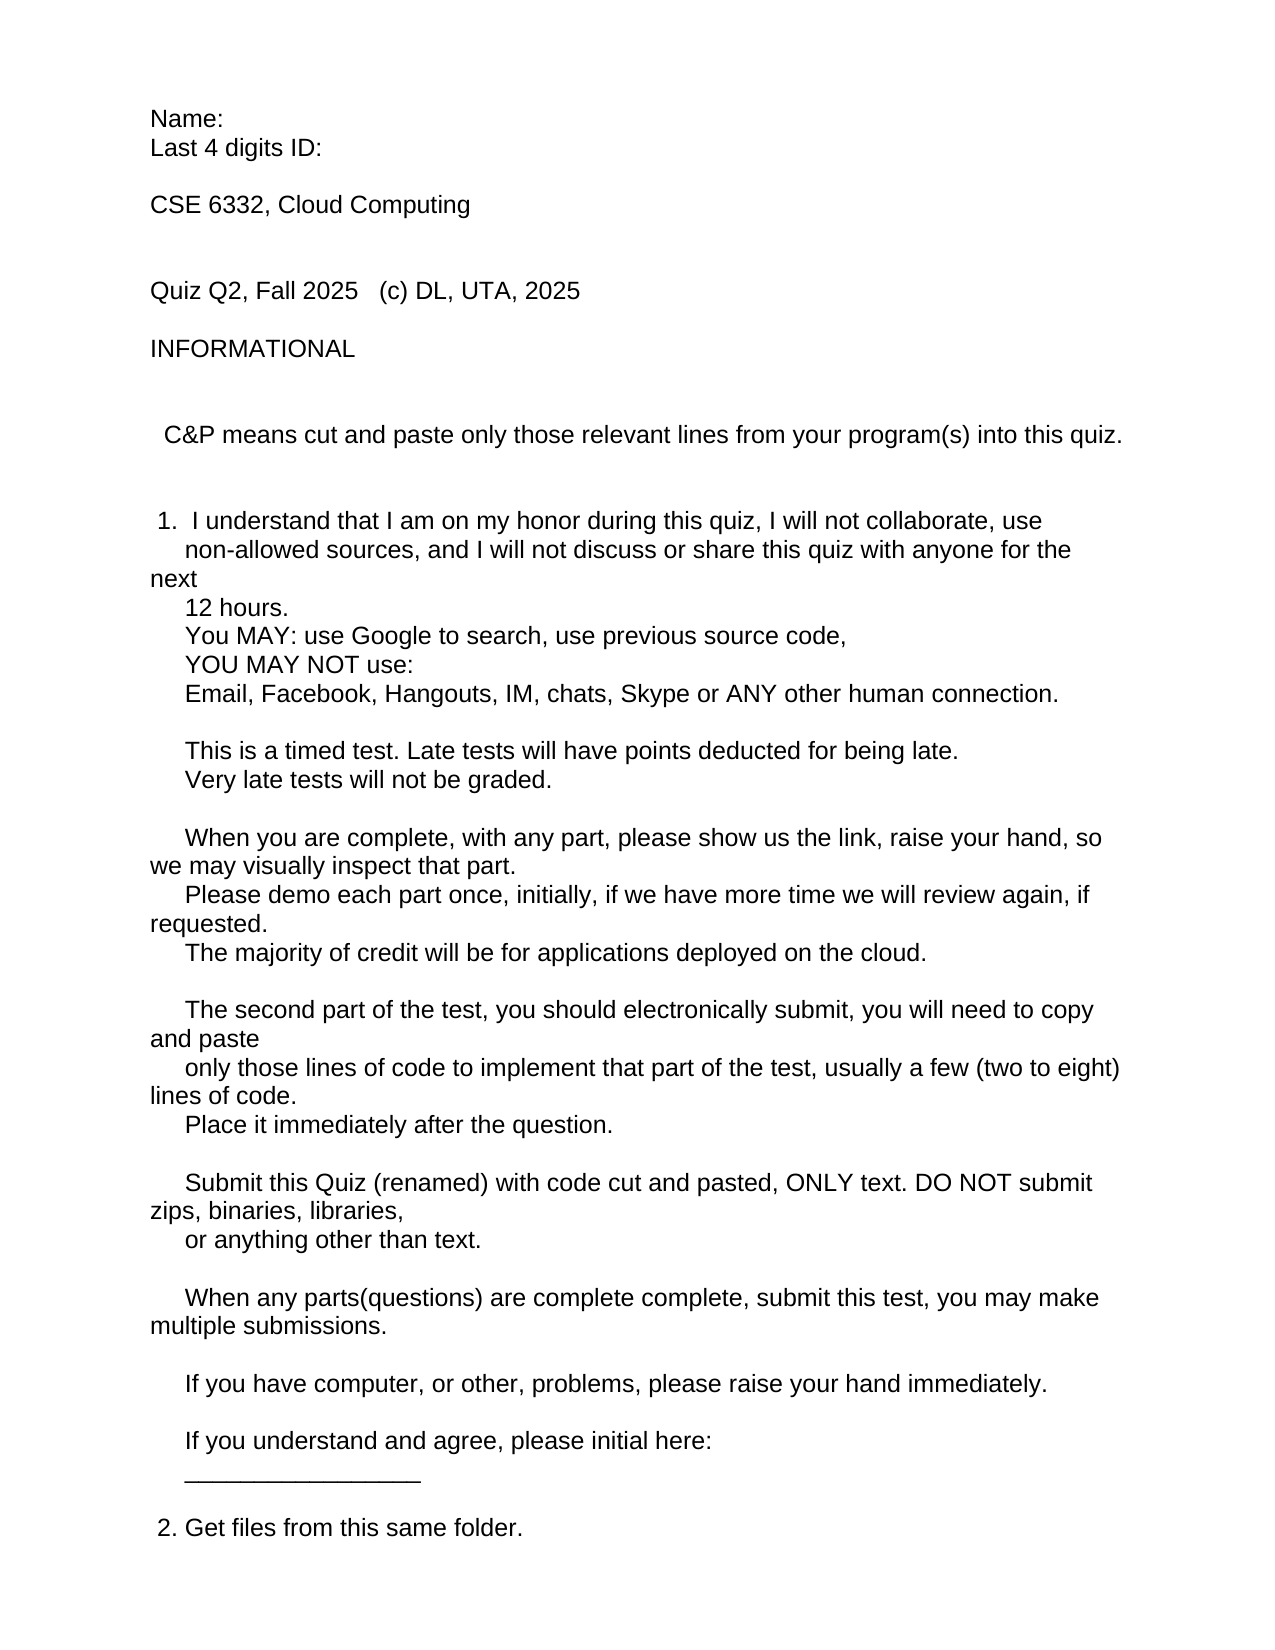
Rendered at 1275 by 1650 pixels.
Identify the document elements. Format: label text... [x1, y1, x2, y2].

text Quiz Q2, Fall 2025 (c) DL, UTA, 2025 [150, 276, 1125, 305]
text only those lines of code to implement that part of the test, usually a few (two to eight) lines of code. [150, 1052, 1125, 1110]
text If you have computer, or other, problems, please raise your hand immediately. [150, 1369, 1125, 1397]
text Submit this Quiz (renamed) with code cut and pasted, ONLY text. DO NOT submit zips, binaries, libraries, [150, 1167, 1125, 1225]
text Email, Facebook, Hangouts, IM, chats, Skype or ANY other human connection. [150, 679, 1125, 707]
text 2. Get files from this same folder. [150, 1512, 1125, 1541]
text Please demo each part once, initially, if we have more time we will review again, if requested. [150, 880, 1125, 937]
text Last 4 digits ID: [150, 132, 1125, 161]
text This is a timed test. Late tests will have points deducted for being late. [150, 736, 1125, 765]
text INFORMATIONAL [150, 334, 1125, 362]
text Place it immediately after the question. [150, 1110, 1125, 1139]
text CSE 6332, Cloud Computing [150, 190, 1125, 219]
text Name: [150, 104, 1125, 132]
text You MAY: use Google to search, use previous source code, [150, 621, 1125, 650]
text The majority of credit will be for applications deployed on the cloud. [150, 937, 1125, 966]
text _________________ [150, 1455, 1125, 1484]
text When any parts(questions) are complete complete, submit this test, you may make multiple submissions. [150, 1282, 1125, 1340]
text Very late tests will not be graded. [150, 765, 1125, 794]
text 1. I understand that I am on my honor during this quiz, I will not collaborate, use [150, 506, 1125, 535]
text non-allowed sources, and I will not discuss or share this quiz with anyone for the next [150, 535, 1125, 592]
text or anything other than text. [150, 1225, 1125, 1254]
text C&P means cut and paste only those relevant lines from your program(s) into this quiz. [150, 420, 1125, 449]
text When you are complete, with any part, please show us the link, raise your hand, so we may visually inspect that part. [150, 822, 1125, 880]
text YOU MAY NOT use: [150, 650, 1125, 679]
text The second part of the test, you should electronically submit, you will need to copy and paste [150, 995, 1125, 1052]
text If you understand and agree, please initial here: [150, 1426, 1125, 1455]
text 12 hours. [150, 592, 1125, 621]
